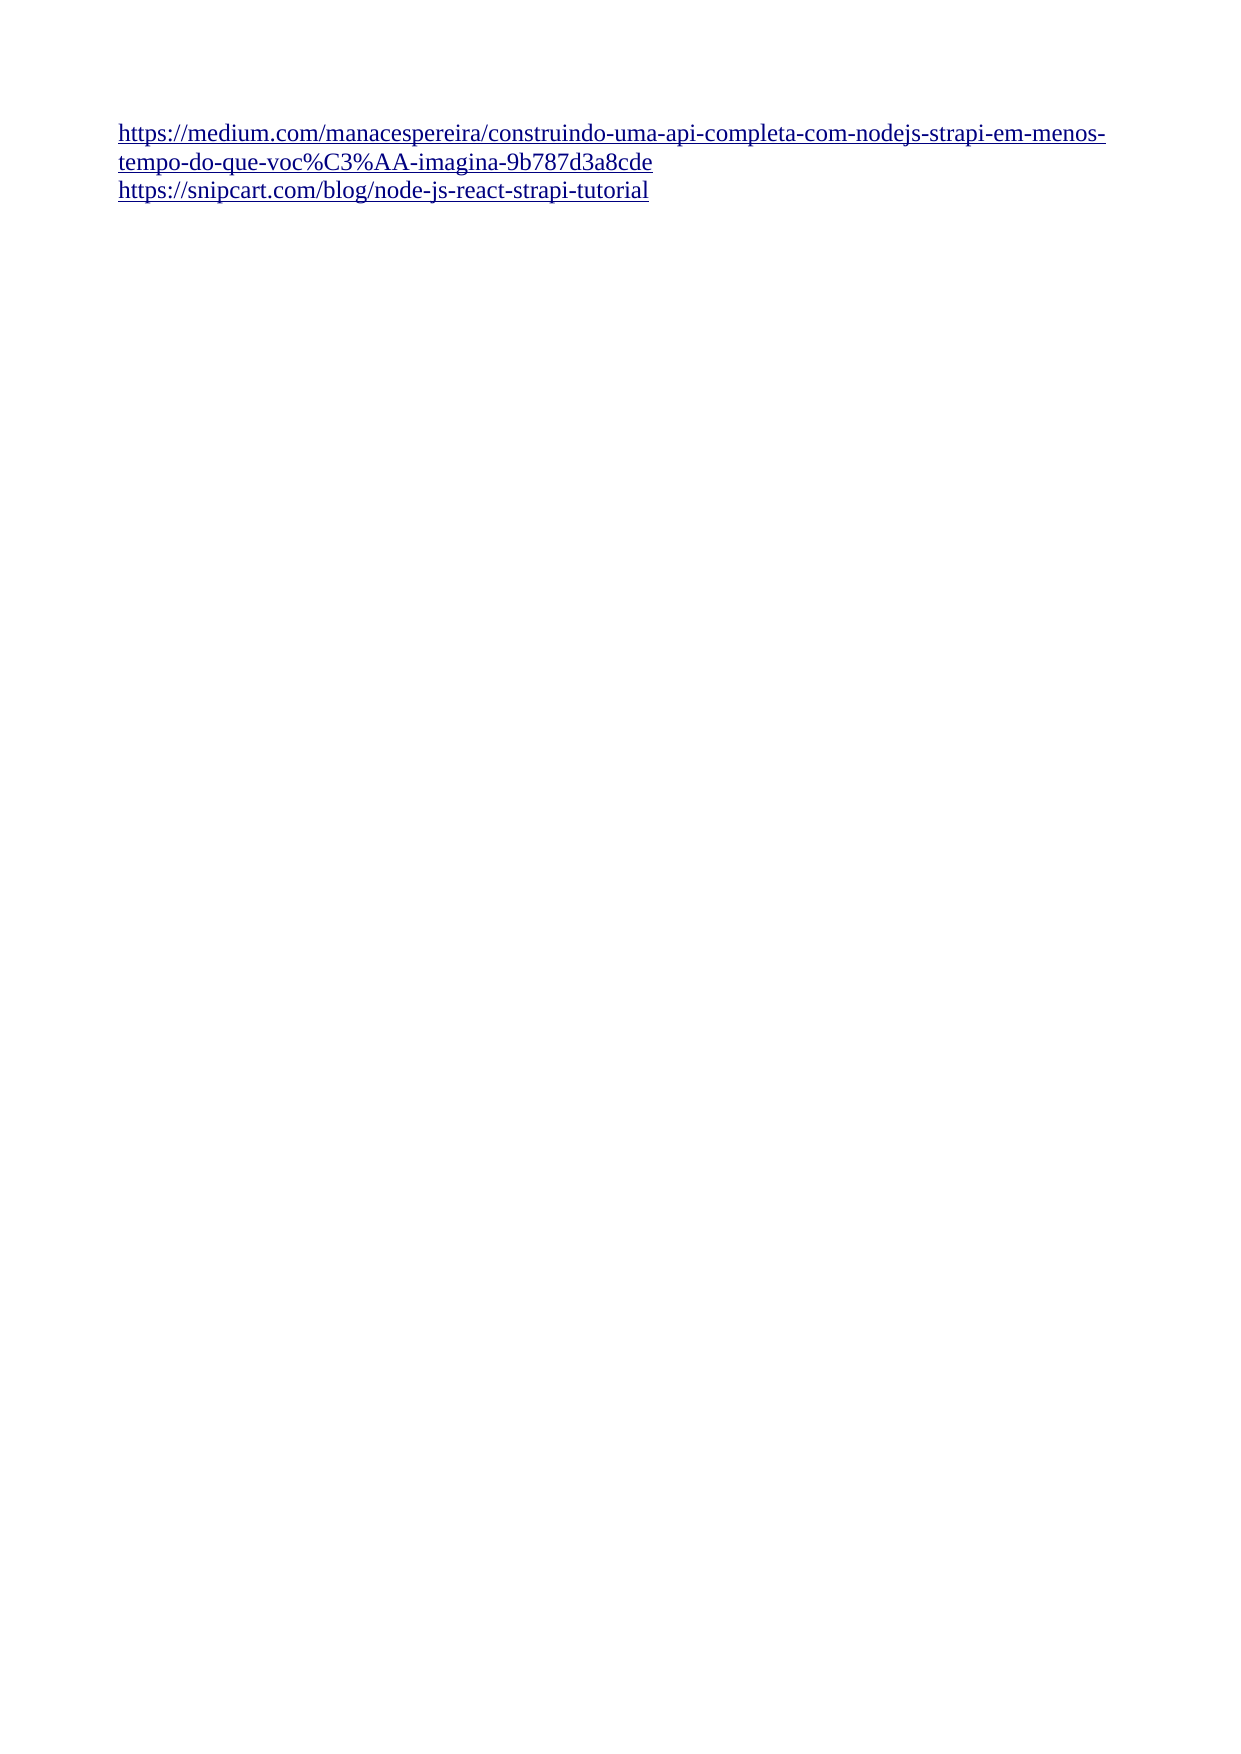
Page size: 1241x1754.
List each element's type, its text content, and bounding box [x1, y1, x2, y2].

text https://medium.com/manacespereira/construindo-uma-api-completa-com-nodejs-strapi-em-menos-tempo-do-que-voc%C3%AA-imagina-9b787d3a8cde [118, 118, 1122, 176]
text https://snipcart.com/blog/node-js-react-strapi-tutorial [118, 176, 1122, 204]
